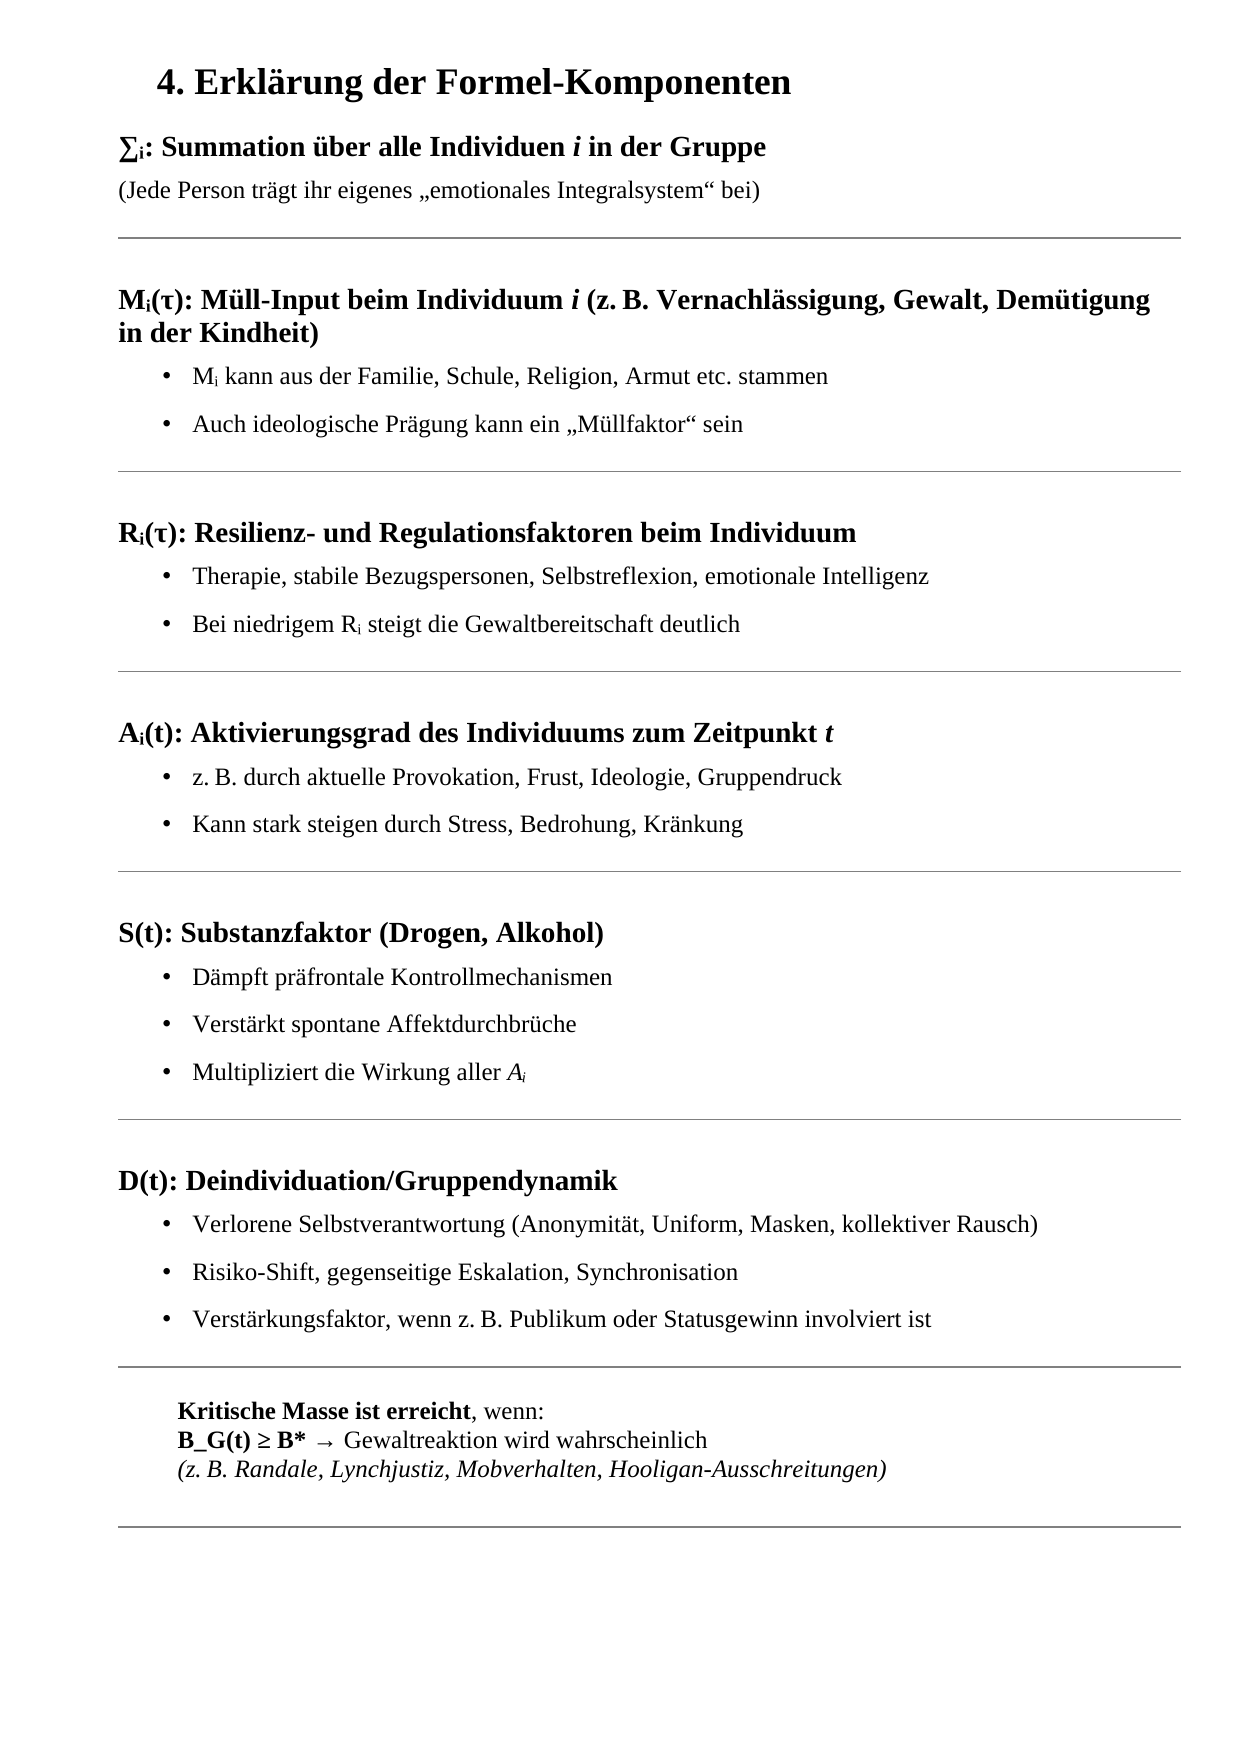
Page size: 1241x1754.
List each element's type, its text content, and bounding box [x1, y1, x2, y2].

subtitle 🧮 4. Erklärung der Formel-Komponenten [118, 59, 1181, 102]
text Kritische Masse ist erreicht, wenn: B_G(t) ≥ B* → Gewaltreaktion wird wahrscheinlich (z. B. Randale, Lynchjustiz, Mobverhalten, Hooligan-Ausschreitungen) [177, 1396, 1122, 1483]
subtitle ∑ᵢ: Summation über alle Individuen i in der Gruppe [118, 129, 1181, 163]
subtitle Rᵢ(τ): Resilienz- und Regulationsfaktoren beim Individuum [118, 515, 1181, 549]
subtitle Aᵢ(t): Aktivierungsgrad des Individuums zum Zeitpunkt t [118, 716, 1181, 749]
subtitle Mᵢ(τ): Müll-Input beim Individuum i (z. B. Vernachlässigung, Gewalt, Demütigung in der Kindheit) [118, 282, 1181, 349]
text (Jede Person trägt ihr eigenes „emotionales Integralsystem“ bei) [118, 175, 1181, 204]
list Verstärkungsfaktor, wenn z. B. Publikum oder Statusgewinn involviert ist [162, 1304, 1181, 1333]
list Risiko-Shift, gegenseitige Eskalation, Synchronisation [162, 1257, 1181, 1286]
list Verlorene Selbstverantwortung (Anonymität, Uniform, Masken, kollektiver Rausch) [162, 1209, 1181, 1238]
list Bei niedrigem Rᵢ steigt die Gewaltbereitschaft deutlich [162, 609, 1181, 638]
list Verstärkt spontane Affektdurchbrüche [162, 1009, 1181, 1038]
list z. B. durch aktuelle Provokation, Frust, Ideologie, Gruppendruck [162, 762, 1181, 790]
list Therapie, stabile Bezugspersonen, Selbstreflexion, emotionale Intelligenz [162, 561, 1181, 590]
list Multipliziert die Wirkung aller Aᵢ [162, 1057, 1181, 1086]
list Mᵢ kann aus der Familie, Schule, Religion, Armut etc. stammen [162, 361, 1181, 390]
subtitle S(t): Substanzfaktor (Drogen, Alkohol) [118, 916, 1181, 949]
list Kann stark steigen durch Stress, Bedrohung, Kränkung [162, 809, 1181, 838]
list Dämpft präfrontale Kontrollmechanismen [162, 962, 1181, 990]
list Auch ideologische Prägung kann ein „Müllfaktor“ sein [162, 409, 1181, 438]
subtitle D(t): Deindividuation/Gruppendynamik [118, 1163, 1181, 1197]
